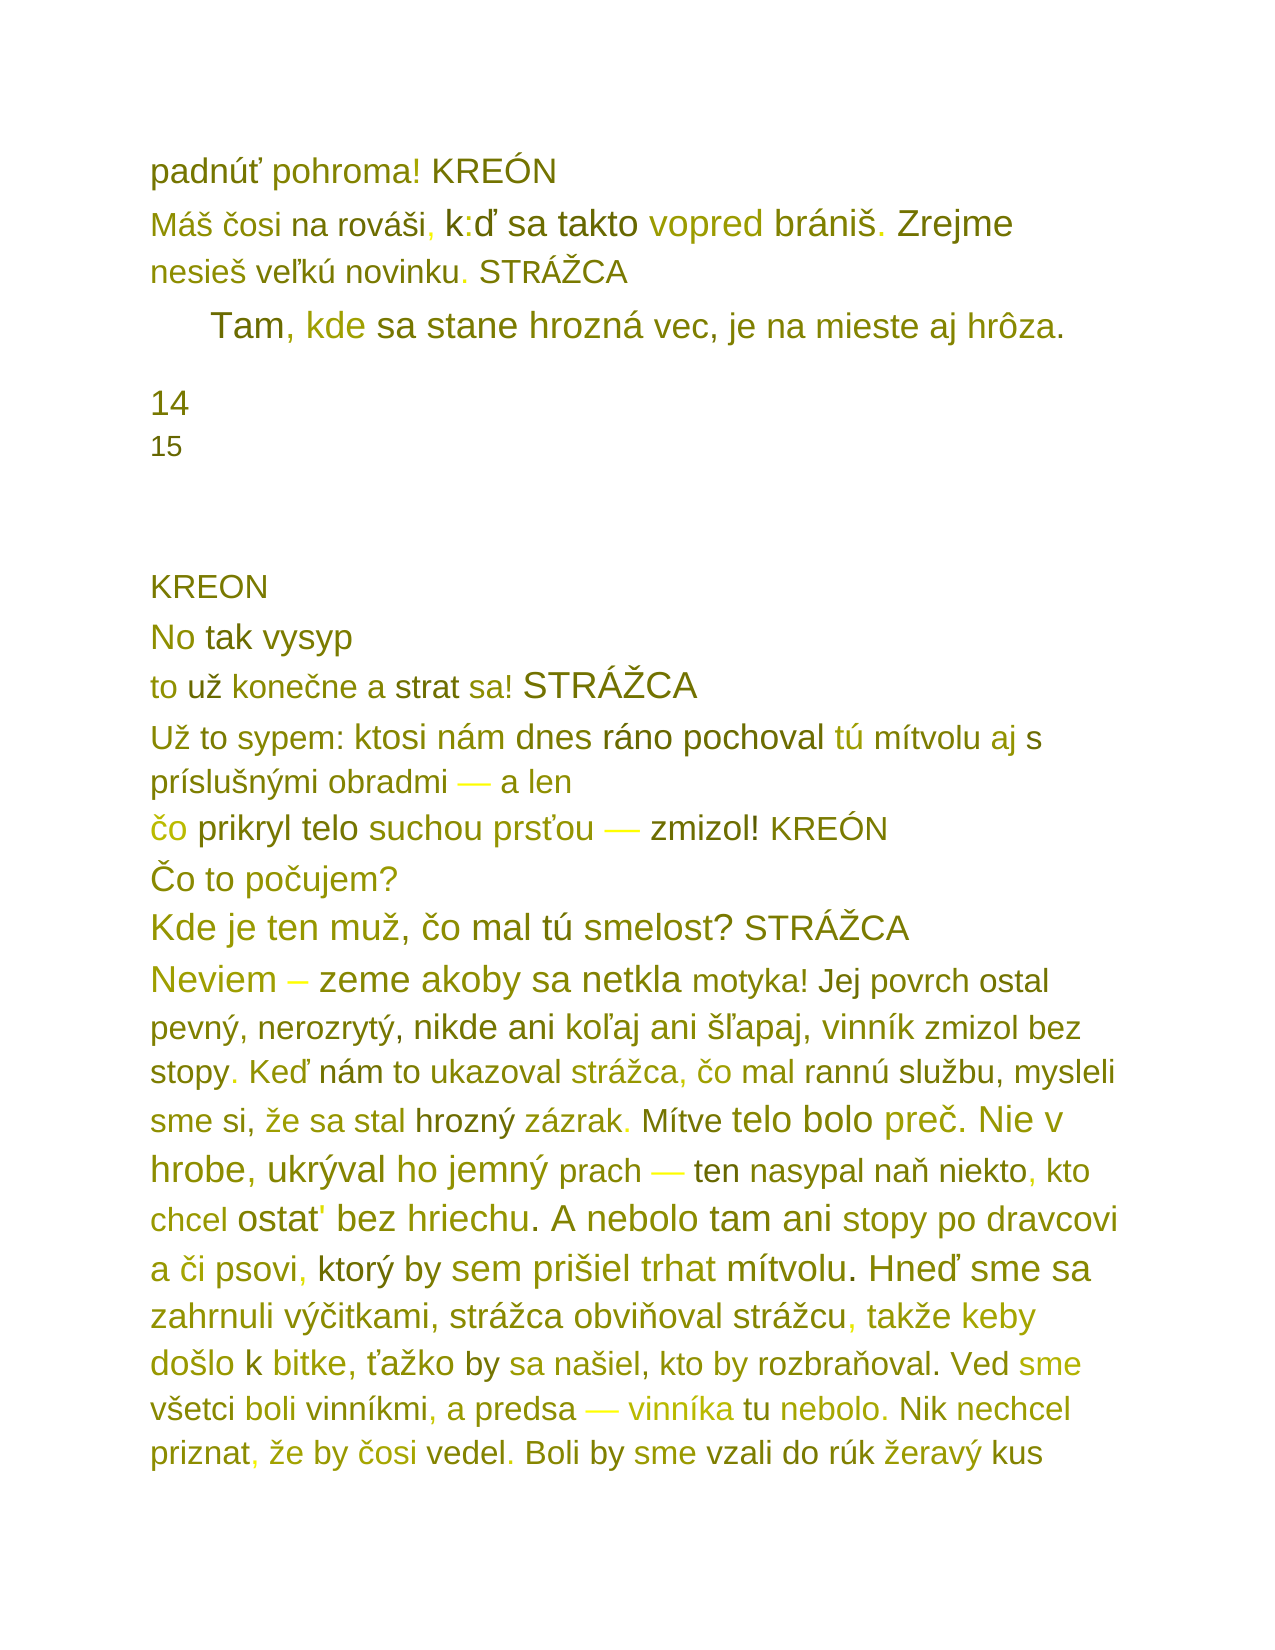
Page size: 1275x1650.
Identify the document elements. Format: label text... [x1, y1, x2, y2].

text 15 [150, 429, 1125, 463]
text nesieš veľkú novinku. STRÁŽCA [150, 252, 1125, 294]
text padnúť pohroma! KREÓN [150, 150, 1125, 191]
text to už konečne a strat sa! STRÁŽCA [150, 663, 1125, 706]
text Už to sypem: ktosi nám dnes ráno pochoval tú mítvolu aj s príslušnými obradmi — a len [150, 716, 1125, 801]
text No tak vysyp [150, 616, 1125, 657]
text Máš čosi na rováši, k:ď sa takto vopred brániš. Zrejme [150, 201, 1125, 244]
text Čo to počujem? [150, 858, 1125, 899]
text Kde je ten muž, čo mal tú smelost? STRÁŽCA [150, 905, 1125, 948]
text Neviem – zeme akoby sa netkla motyka! Jej povrch ostal pevný, nerozrytý, nikde ani koľaj ani šľapaj, vinník zmizol bez stopy. Keď nám to ukazoval strážca, čo mal rannú službu, mysleli sme si, že sa stal hrozný zázrak. Mítve telo bolo preč. Nie v hrobe, ukrýval ho jemný prach — ten nasypal naň niekto, kto chcel ostat' bez hriechu. A nebolo tam ani stopy po dravcovi a či psovi, ktorý by sem prišiel trhat mítvolu. Hneď sme sa zahrnuli výčitkami, strážca obviňoval strážcu, takže keby došlo k bitke, ťažko by sa našiel, kto by rozbraňoval. Ved sme všetci boli vinníkmi, a predsa — vinníka tu nebolo. Nik nechcel priznat, že by čosi vedel. Boli by sme vzali do rúk žeravý kus [150, 957, 1125, 1471]
text 14 [150, 382, 1125, 423]
text KREON [150, 567, 1125, 606]
text čo prikryl telo suchou prsťou — zmizol! KREÓN [150, 807, 1125, 847]
text Tam, kde sa stane hrozná vec, je na mieste aj hrôza. [150, 303, 1125, 346]
